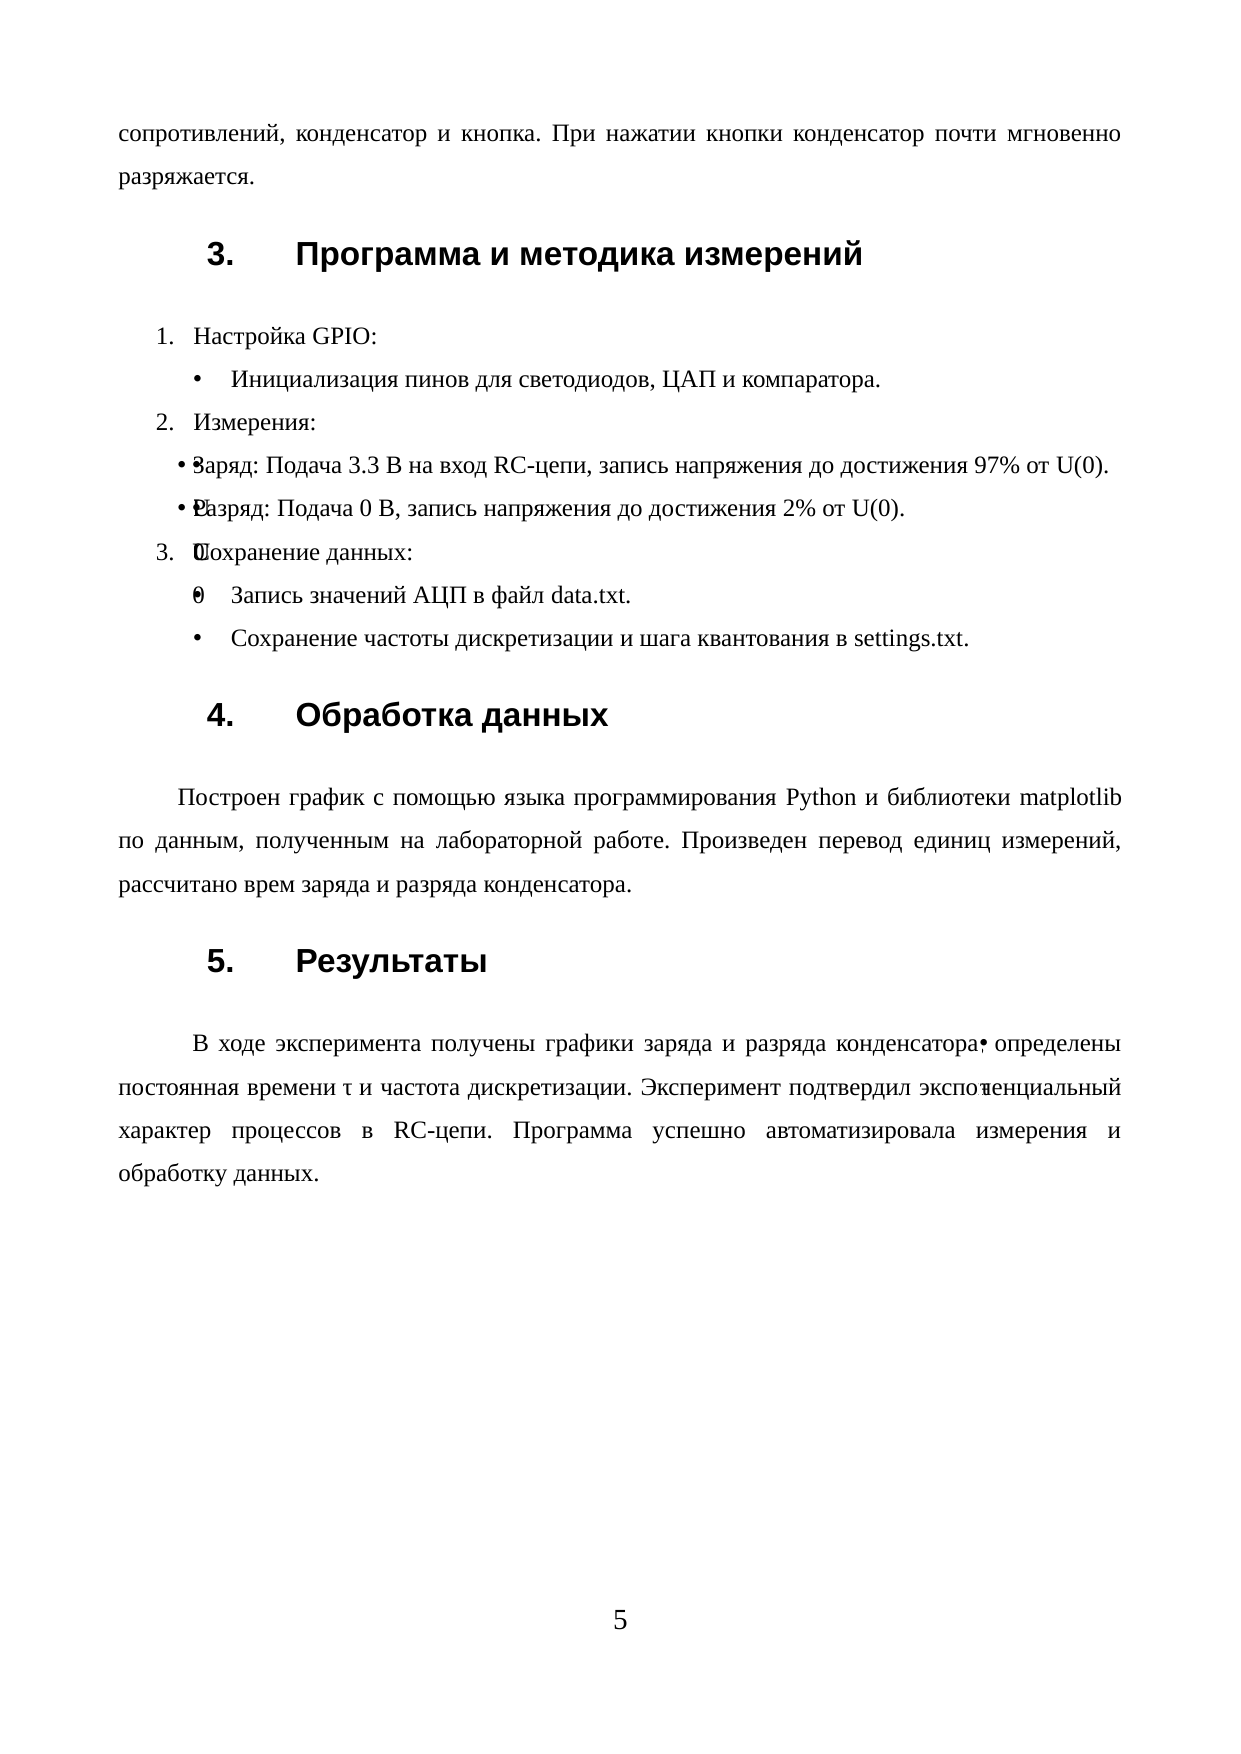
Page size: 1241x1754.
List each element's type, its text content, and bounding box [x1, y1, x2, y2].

list Разряд: Подача 0 В, запись напряжения до достижения 2% от U(0)​. [194, 493, 1122, 522]
list Разряд: Подача 0 В, запись напряжения до достижения 2% от U(0)​. [118, 493, 192, 522]
list Запись значений АЦП в файл data.txt. [194, 580, 1122, 608]
list Сохранение данных: [194, 537, 1122, 565]
subtitle Обработка данных [148, 695, 1093, 734]
subtitle Результаты [148, 941, 1093, 980]
text В ходе эксперимента получены графики заряда и разряда конденсатора, определены постоянная времени τ и частота дискретизации. Эксперимент подтвердил экспоненциальный характер процессов в RC-цепи. Программа успешно автоматизировала измерения и обработку данных. [118, 1028, 1122, 1187]
list Сохранение частоты дискретизации и шага квантования в settings.txt. [193, 623, 1122, 652]
list Настройка GPIO: [156, 321, 1122, 350]
list Инициализация пинов для светодиодов, ЦАП и компаратора. [193, 364, 1122, 393]
subtitle Программа и методика измерений [148, 234, 1093, 272]
text Построен график с помощью языка программирования Python и библиотеки matplotlib по данным, полученным на лабораторной работе. Произведен перевод единиц измерений, рассчитано врем заряда и разряда конденсатора. [118, 782, 1122, 897]
list Сохранение данных: [156, 537, 192, 565]
list Заряд: Подача 3.3 В на вход RC-цепи, запись напряжения до достижения 97% от U(0)​. [118, 450, 192, 479]
list Заряд: Подача 3.3 В на вход RC-цепи, запись напряжения до достижения 97% от U(0)​. [194, 450, 1122, 479]
list Измерения: [156, 407, 1122, 436]
text сопротивлений, конденсатор и кнопка. При нажатии кнопки конденсатор почти мгновенно разряжается. [118, 118, 1122, 190]
